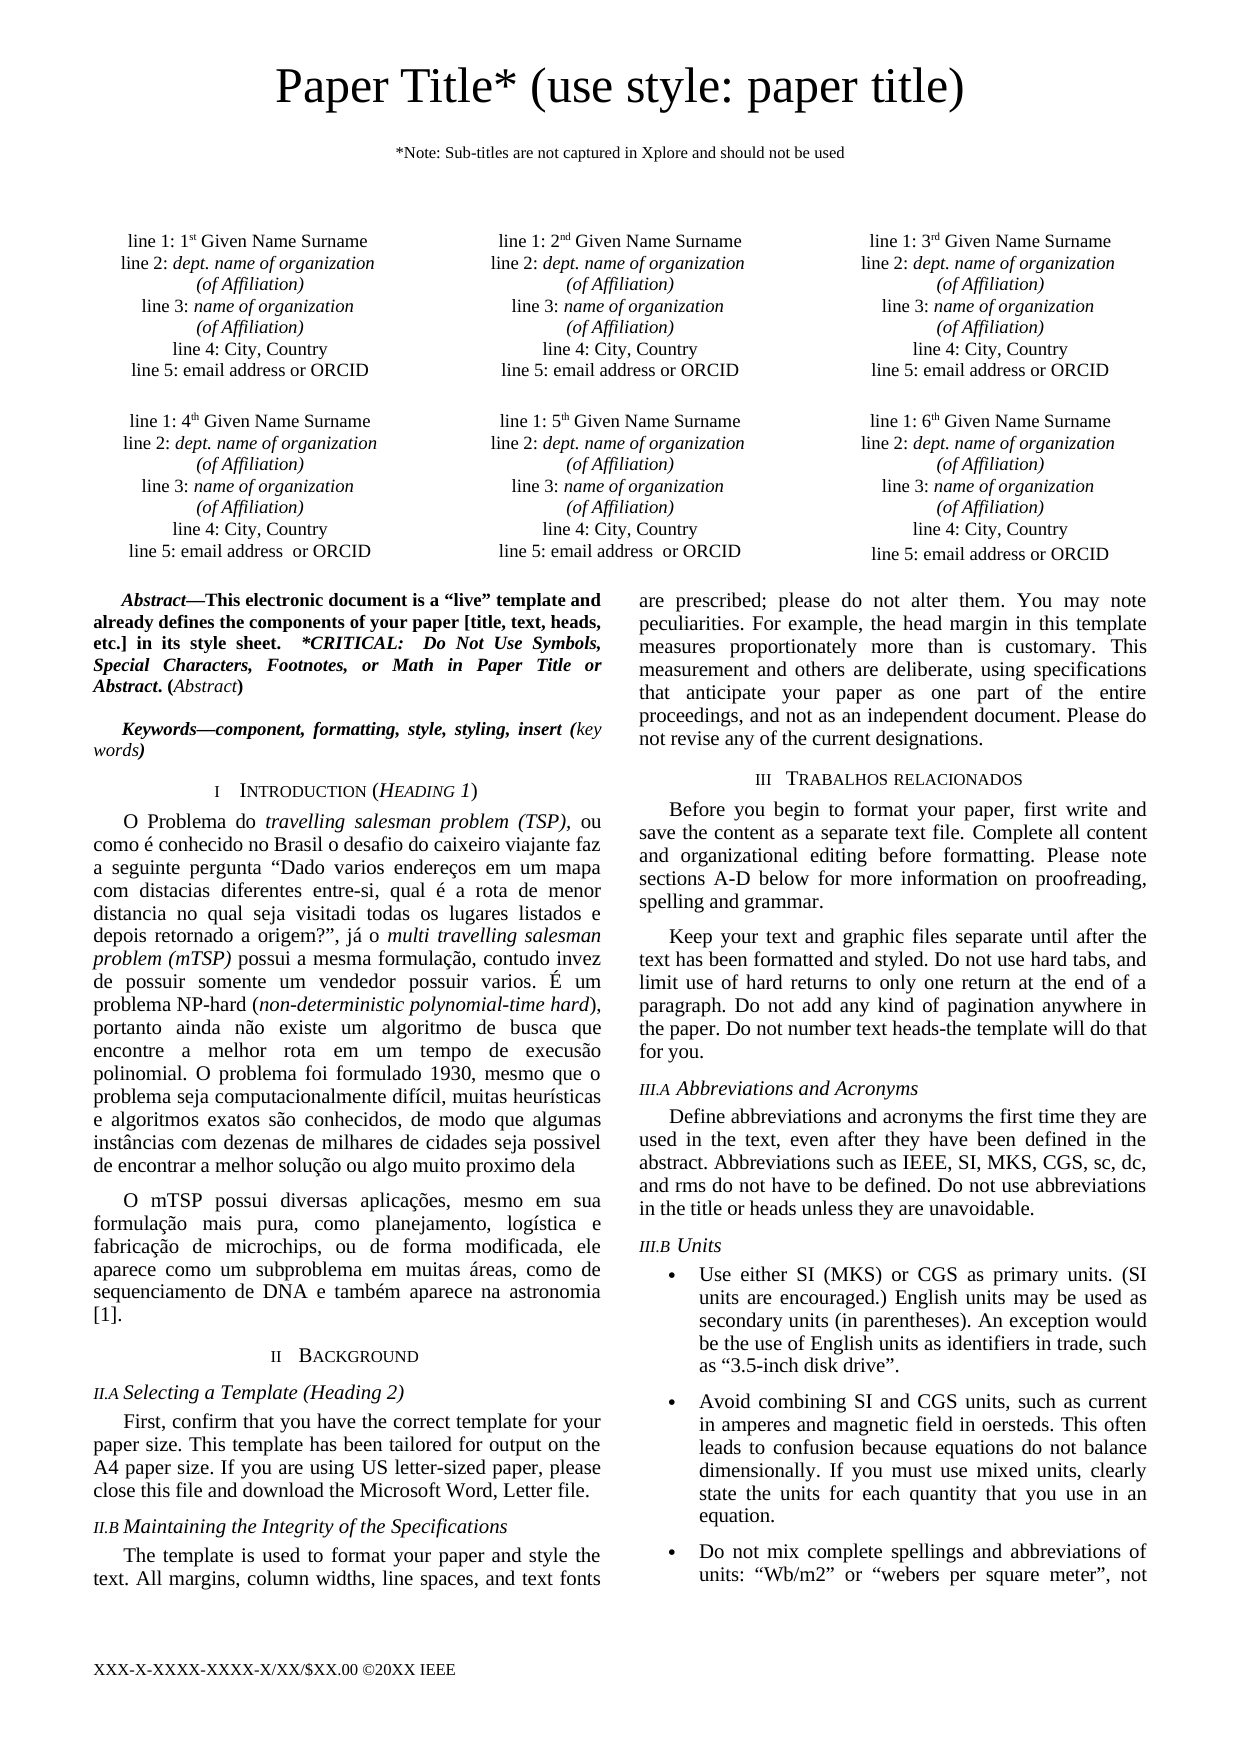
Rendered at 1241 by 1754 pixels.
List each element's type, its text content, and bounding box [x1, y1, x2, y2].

title Paper Title* (use style: paper title) [93, 56, 1147, 114]
subtitle Introduction (Heading 1) [93, 778, 601, 802]
text Abstract—This electronic document is a “live” template and already defines the components of your paper [title, text, heads, etc.] in its style sheet. *CRITICAL: Do Not Use Symbols, Special Characters, Footnotes, or Math in Paper Title or Abstract. (Abstract) [93, 589, 601, 697]
text First, confirm that you have the correct template for your paper size. This template has been tailored for output on the A4 paper size. If you are using US letter-sized paper, please close this file and download the Microsoft Word, Letter file. [93, 1410, 601, 1502]
text O Problema do travelling salesman problem (TSP), ou como é conhecido no Brasil o desafio do caixeiro viajante faz a seguinte pergunta “Dado varios endereços em um mapa com distacias diferentes entre-si, qual é a rota de menor distancia no qual seja visitadi todas os lugares listados e depois retornado a origem?”, já o multi travelling salesman problem (mTSP) possui a mesma formulação, contudo invez de possuir somente um vendedor possuir varios. É um problema NP-hard (non-deterministic polynomial-time hard), portanto ainda não existe um algoritmo de busca que encontre a melhor rota em um tempo de execusão polinomial. O problema foi formulado 1930, mesmo que o problema seja computacionalmente difícil, muitas heurísticas e algoritmos exatos são conhecidos, de modo que algumas instâncias com dezenas de milhares de cidades seja possivel de encontrar a melhor solução ou algo muito proximo dela [93, 810, 601, 1177]
subtitle Abbreviations and Acronyms [639, 1075, 1147, 1099]
text line 1: 2nd Given Name Surname line 2: dept. name of organization (of Affiliation) line 3: name of organization (of Affiliation) line 4: City, Country line 5: email address or ORCID [482, 230, 758, 381]
text Keep your text and graphic files separate until after the text has been formatted and styled. Do not use hard tabs, and limit use of hard returns to only one return at the end of a paragraph. Do not add any kind of pagination anywhere in the paper. Do not number text heads-the template will do that for you. [639, 926, 1147, 1063]
list Do not mix complete spellings and abbreviations of units: “Wb/m2” or “webers per square meter”, not [669, 1540, 1147, 1586]
text line 1: 3rd Given Name Surname line 2: dept. name of organization (of Affiliation) line 3: name of organization (of Affiliation) line 4: City, Country line 5: email address or ORCID [833, 230, 1147, 381]
subtitle Units [639, 1233, 1147, 1257]
text *Note: Sub-titles are not captured in Xplore and should not be used [93, 143, 1147, 162]
subtitle Background [93, 1343, 601, 1367]
text line 1: 4th Given Name Surname line 2: dept. name of organization (of Affiliation) line 3: name of organization (of Affiliation) line 4: City, Country line 5: email address or ORCID [93, 410, 407, 561]
subtitle Trabalhos relacionados [639, 766, 1147, 790]
subtitle Maintaining the Integrity of the Specifications [93, 1514, 601, 1538]
text line 1: 6th Given Name Surname line 2: dept. name of organization (of Affiliation) line 3: name of organization (of Affiliation) line 4: City, Country line 5: email address or ORCID [833, 410, 1147, 566]
list Use either SI (MKS) or CGS as primary units. (SI units are encouraged.) English units may be used as secondary units (in parentheses). An exception would be the use of English units as identifiers in trade, such as “3.5-inch disk drive”. [669, 1263, 1147, 1377]
text The template is used to format your paper and style the text. All margins, column widths, line spaces, and text fonts [93, 1544, 601, 1590]
list Avoid combining SI and CGS units, such as current in amperes and magnetic field in oersteds. This often leads to confusion because equations do not balance dimensionally. If you must use mixed units, clearly state the units for each quantity that you use in an equation. [669, 1390, 1147, 1527]
text O mTSP possui diversas aplicações, mesmo em sua formulação mais pura, como planejamento, logística e fabricação de microchips, ou de forma modificada, ele aparece como um subproblema em muitas áreas, como de sequenciamento de DNA e também aparece na astronomia [1]. [93, 1189, 601, 1326]
text line 1: 5th Given Name Surname line 2: dept. name of organization (of Affiliation) line 3: name of organization (of Affiliation) line 4: City, Country line 5: email address or ORCID [482, 410, 758, 561]
text are prescribed; please do not alter them. You may note peculiarities. For example, the head margin in this template measures proportionately more than is customary. This measurement and others are deliberate, using specifications that anticipate your paper as one part of the entire proceedings, and not as an independent document. Please do not revise any of the current designations. [639, 589, 1147, 749]
text line 1: 1st Given Name Surname line 2: dept. name of organization (of Affiliation) line 3: name of organization (of Affiliation) line 4: City, Country line 5: email address or ORCID [93, 230, 407, 381]
text Keywords—component, formatting, style, styling, insert (key words) [93, 718, 601, 761]
text Before you begin to format your paper, first write and save the content as a separate text file. Complete all content and organizational editing before formatting. Please note sections A-D below for more information on proofreading, spelling and grammar. [639, 798, 1147, 913]
subtitle Selecting a Template (Heading 2) [93, 1380, 601, 1404]
text Define abbreviations and acronyms the first time they are used in the text, even after they have been defined in the abstract. Abbreviations such as IEEE, SI, MKS, CGS, sc, dc, and rms do not have to be defined. Do not use abbreviations in the title or heads unless they are unavoidable. [639, 1106, 1147, 1220]
